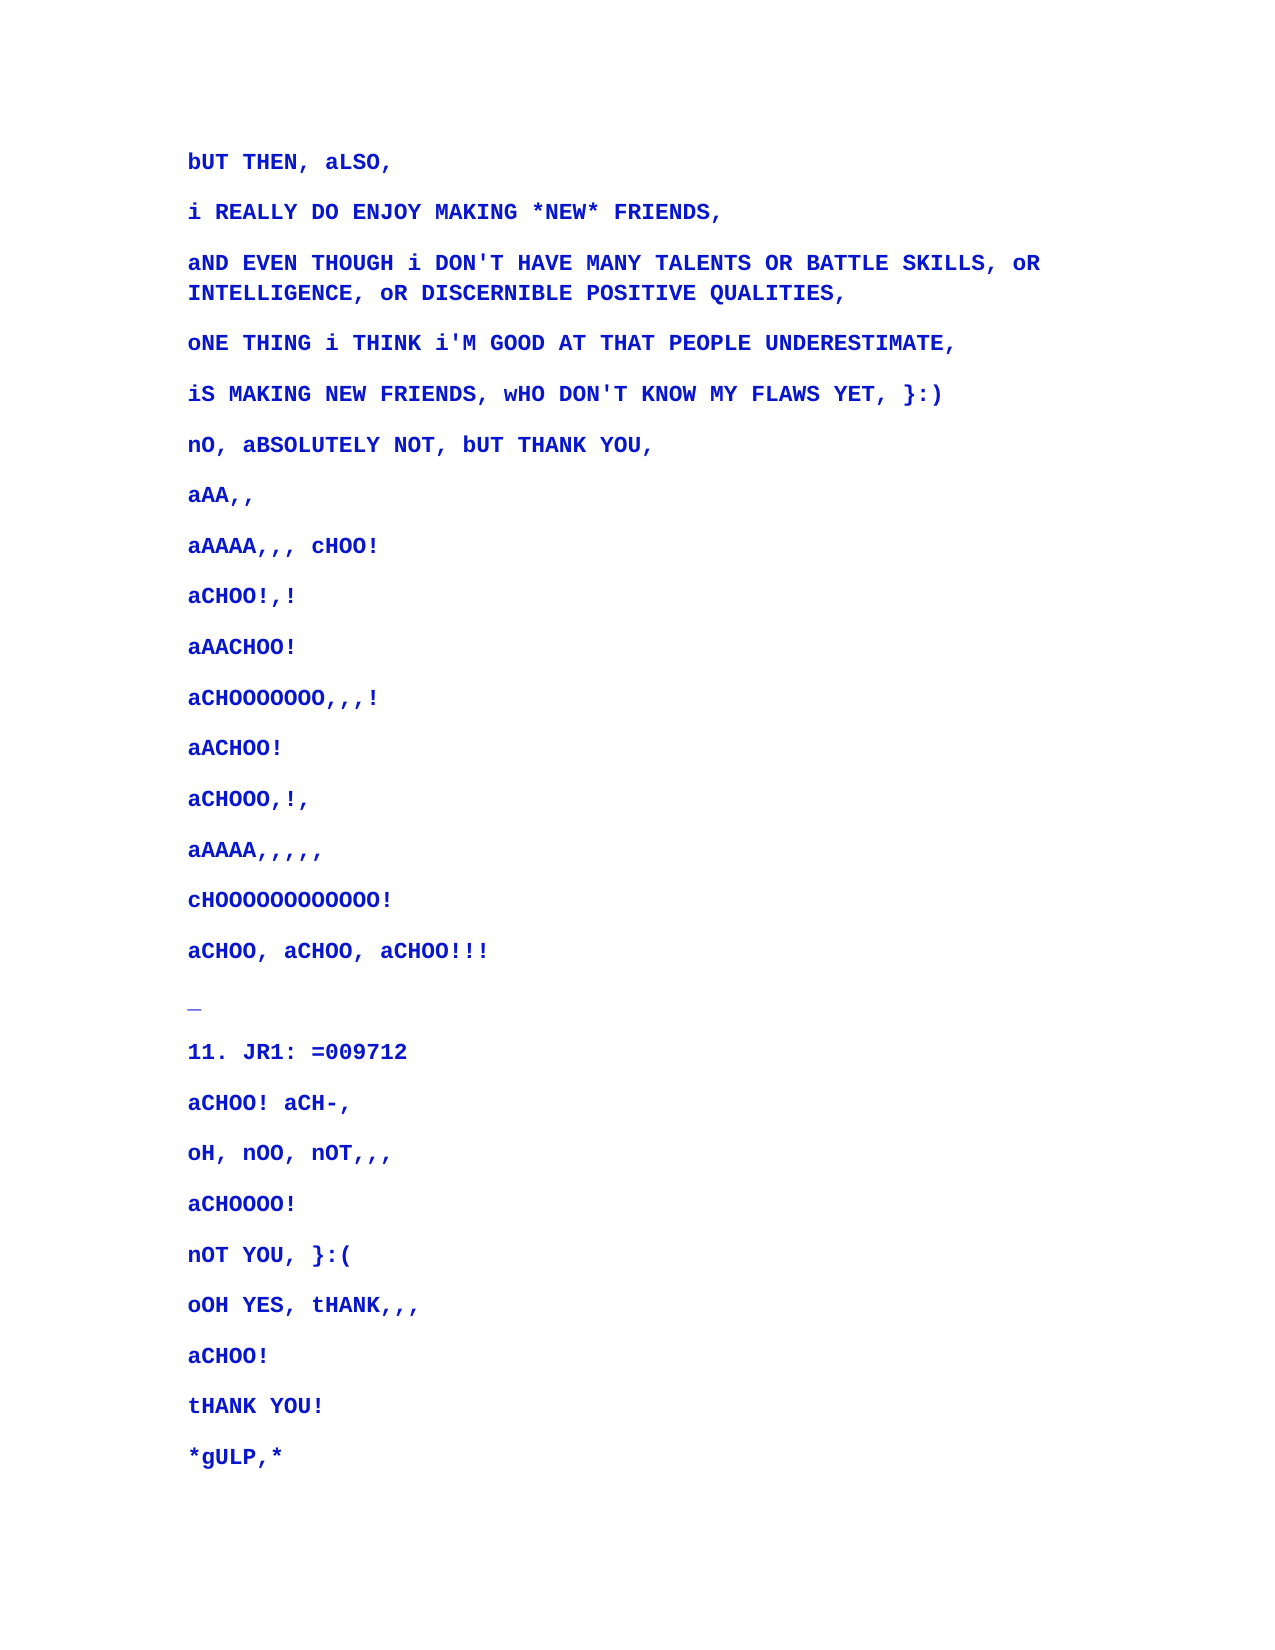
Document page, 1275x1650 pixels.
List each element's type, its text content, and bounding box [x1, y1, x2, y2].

text oNE THING i THINK i'M GOOD AT THAT PEOPLE UNDERESTIMATE, [187, 332, 1087, 358]
text aND EVEN THOUGH i DON'T HAVE MANY TALENTS OR BATTLE SKILLS, oR INTELLIGENCE, oR DISCERNIBLE POSITIVE QUALITIES, [187, 251, 1087, 307]
text aCHOOOO! [187, 1192, 1087, 1218]
text bUT THEN, aLSO, [187, 150, 1087, 176]
text aAACHOO! [187, 635, 1087, 661]
text aCHOO!,! [187, 585, 1087, 611]
text *gULP,* [187, 1445, 1087, 1471]
text _ [187, 990, 1087, 1016]
text aCHOOOOOOO,,,! [187, 686, 1087, 712]
text aCHOO! aCH-, [187, 1091, 1087, 1117]
text 11. JR1: =009712 [187, 1040, 1087, 1066]
text aAAAA,,, cHOO! [187, 534, 1087, 560]
text aCHOOO,!, [187, 787, 1087, 813]
text aAAAA,,,,, [187, 838, 1087, 864]
text nO, aBSOLUTELY NOT, bUT THANK YOU, [187, 433, 1087, 459]
text aAA,, [187, 483, 1087, 509]
text aCHOO! [187, 1344, 1087, 1370]
text i REALLY DO ENJOY MAKING *NEW* FRIENDS, [187, 201, 1087, 227]
text tHANK YOU! [187, 1395, 1087, 1421]
text cHOOOOOOOOOOOO! [187, 888, 1087, 914]
text aCHOO, aCHOO, aCHOO!!! [187, 939, 1087, 965]
text nOT YOU, }:( [187, 1243, 1087, 1269]
text aACHOO! [187, 737, 1087, 763]
text oOH YES, tHANK,,, [187, 1293, 1087, 1319]
text iS MAKING NEW FRIENDS, wHO DON'T KNOW MY FLAWS YET, }:) [187, 382, 1087, 408]
text oH, nOO, nOT,,, [187, 1142, 1087, 1168]
